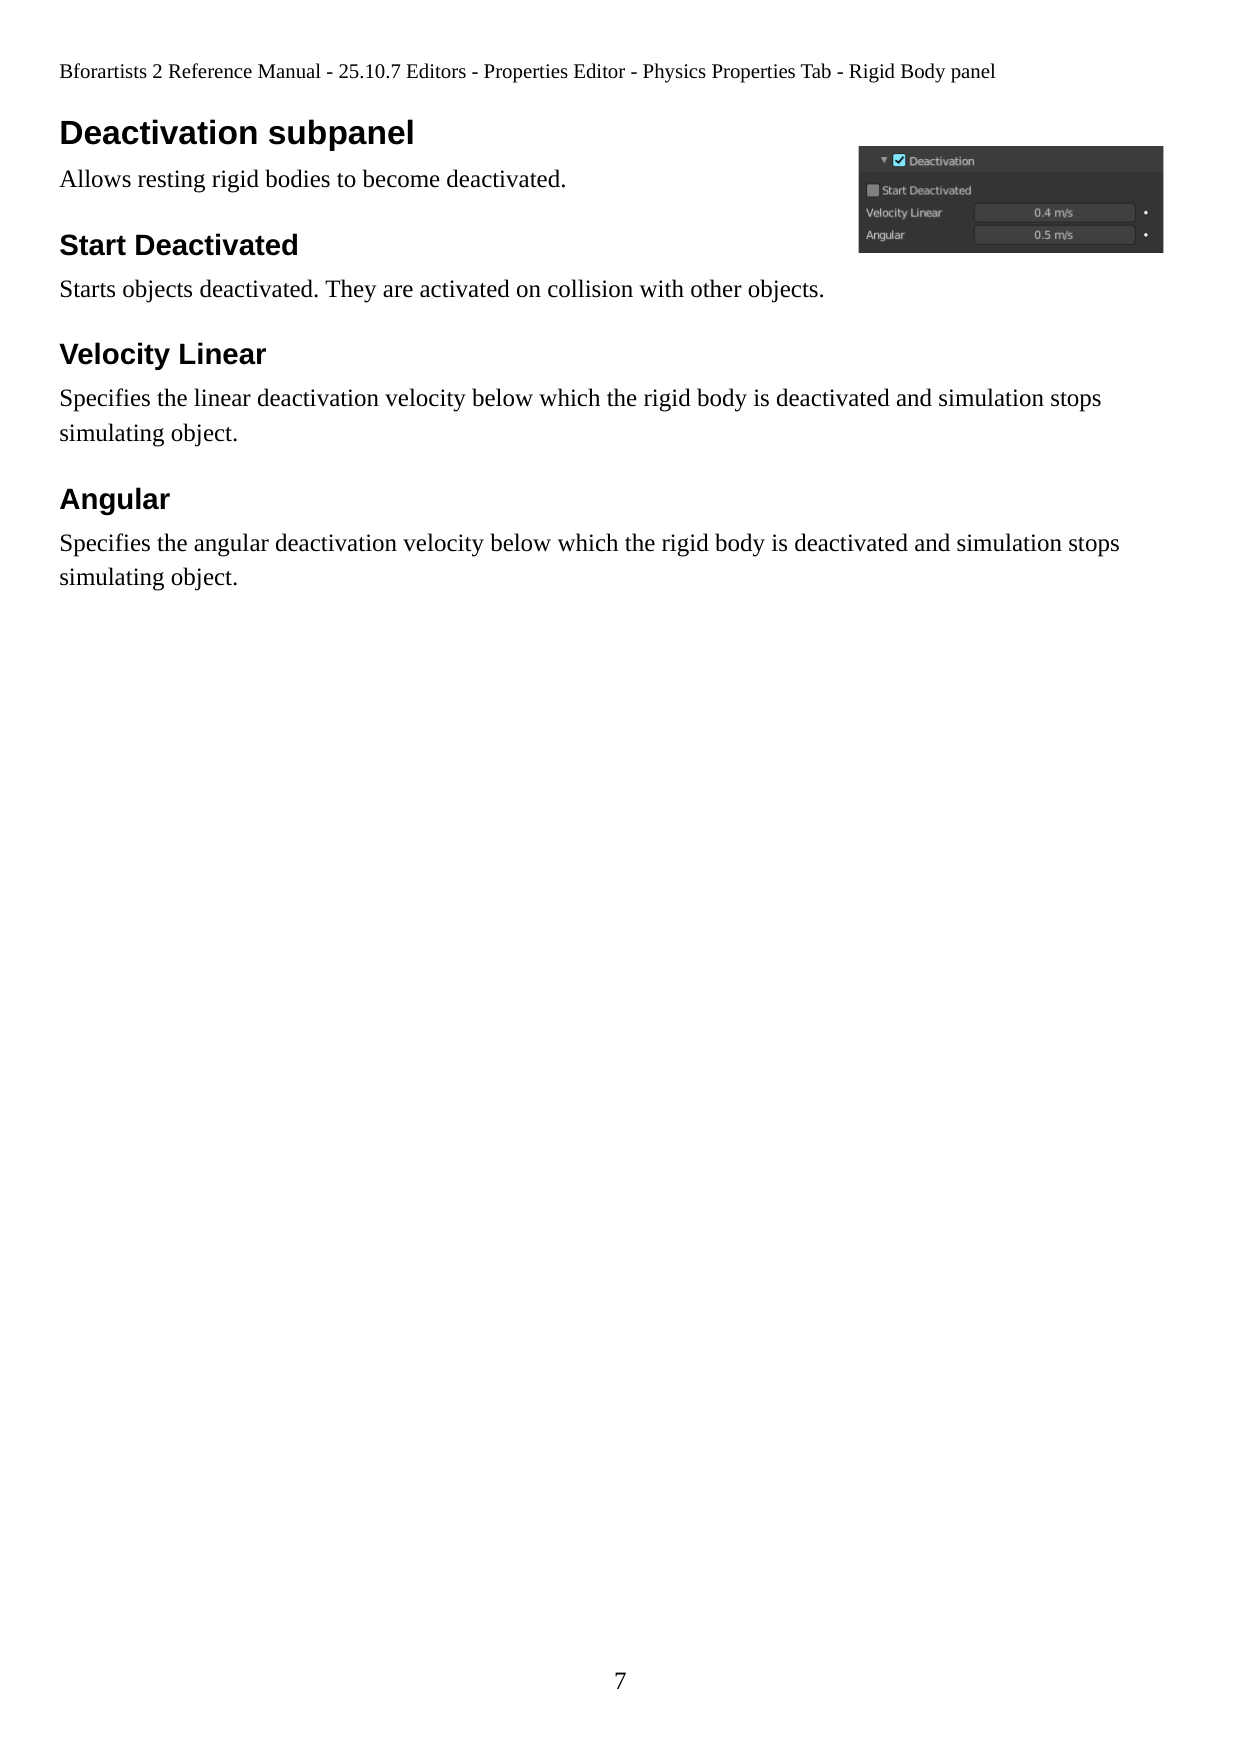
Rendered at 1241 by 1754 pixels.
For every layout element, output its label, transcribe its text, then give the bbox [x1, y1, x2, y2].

text Starts objects deactivated. They are activated on collision with other objects. [59, 274, 1181, 302]
subtitle Start Deactivated [59, 227, 1181, 261]
subtitle Velocity Linear [59, 337, 1181, 371]
text Specifies the linear deactivation velocity below which the rigid body is deactivated and simulation stops simulating object. [59, 383, 1181, 447]
text Allows resting rigid bodies to become deactivated. [59, 164, 858, 192]
picture [858, 146, 1164, 253]
subtitle Deactivation subpanel [59, 113, 1181, 151]
text Specifies the angular deactivation velocity below which the rigid body is deactivated and simulation stops simulating object. [59, 528, 1181, 591]
subtitle Angular [59, 482, 1181, 515]
